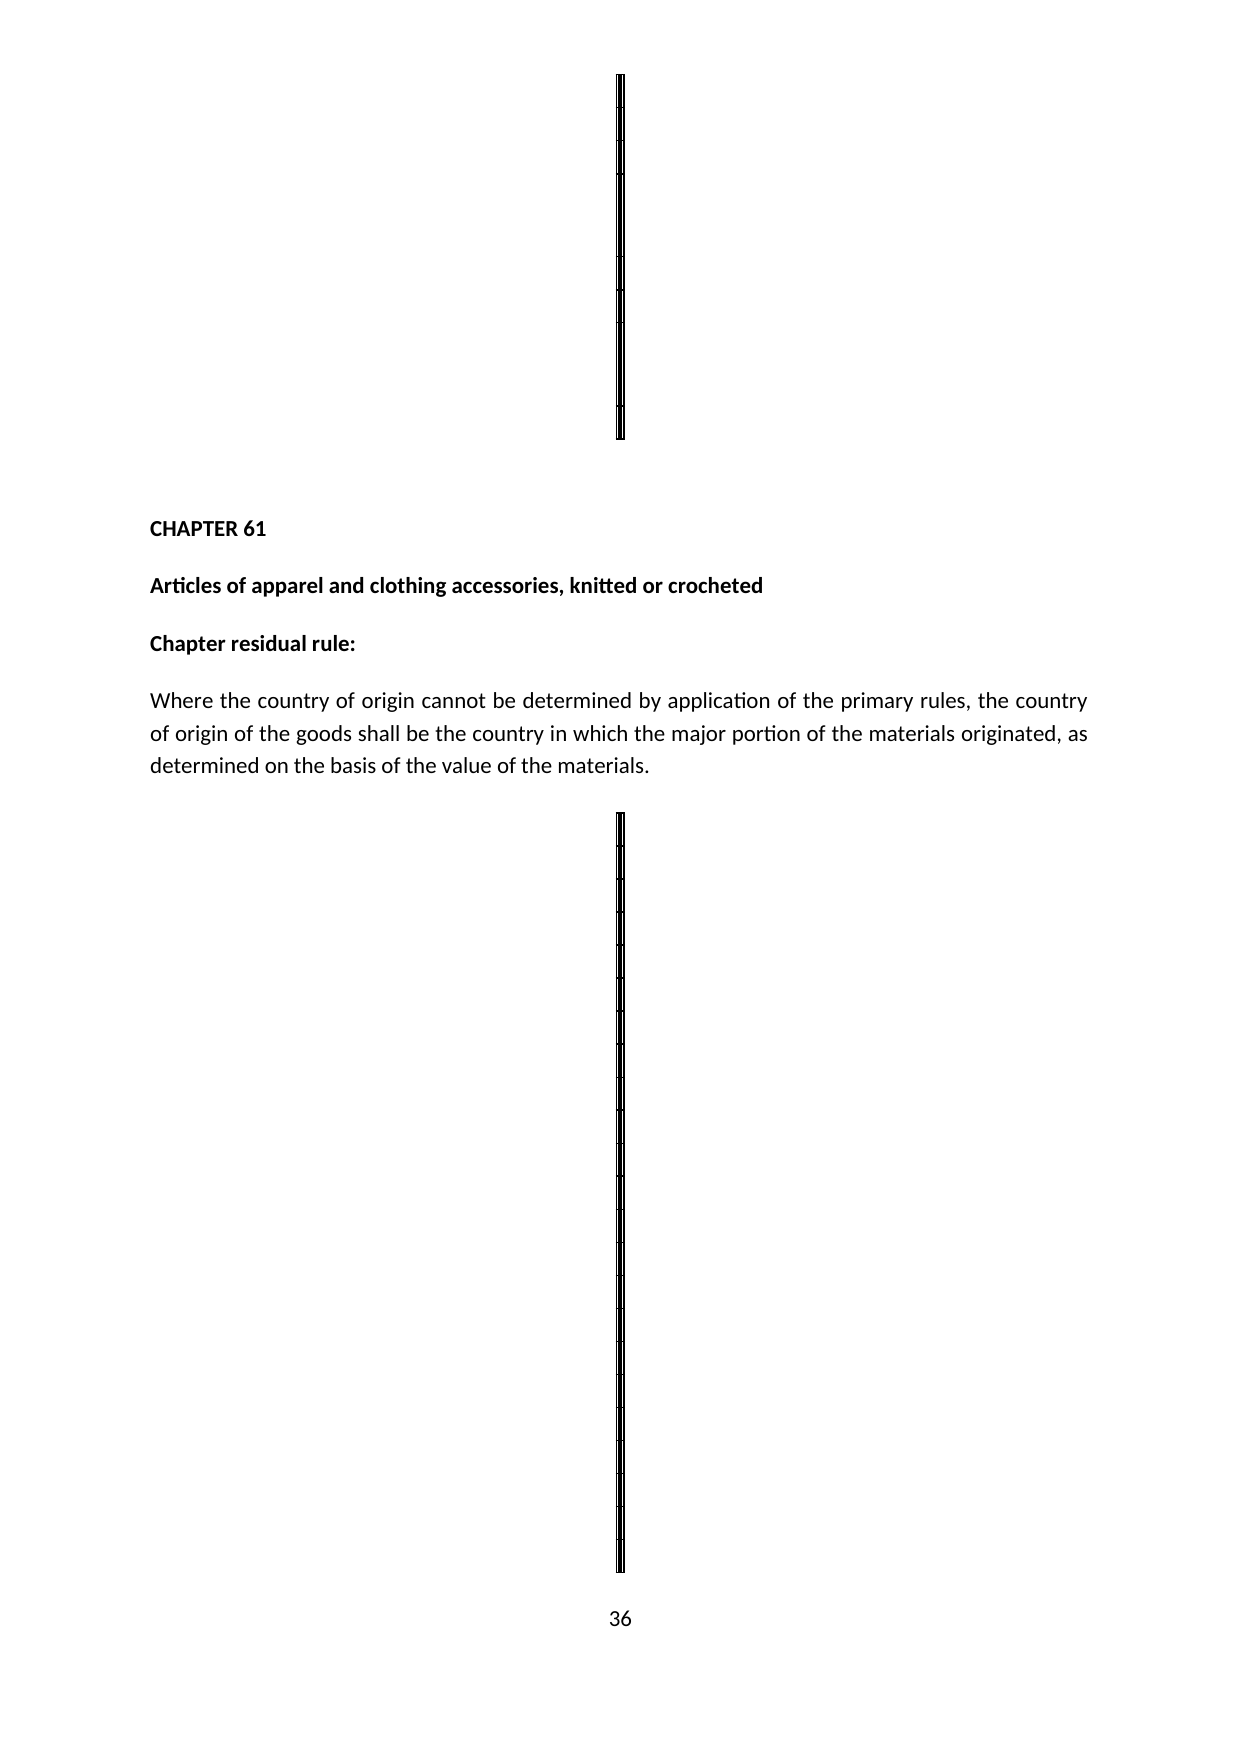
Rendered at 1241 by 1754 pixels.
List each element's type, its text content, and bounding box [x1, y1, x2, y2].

title Chapter residual rule: [150, 625, 1090, 657]
text Where the country of origin cannot be determined by application of the primary rules, the country of origin of the goods shall be the country in which the major portion of the materials originated, as determined on the basis of the value of the materials. [150, 682, 1090, 780]
title Articles of apparel and clothing accessories, knitted or crocheted [150, 567, 1090, 600]
title CHAPTER 61 [150, 510, 1090, 542]
